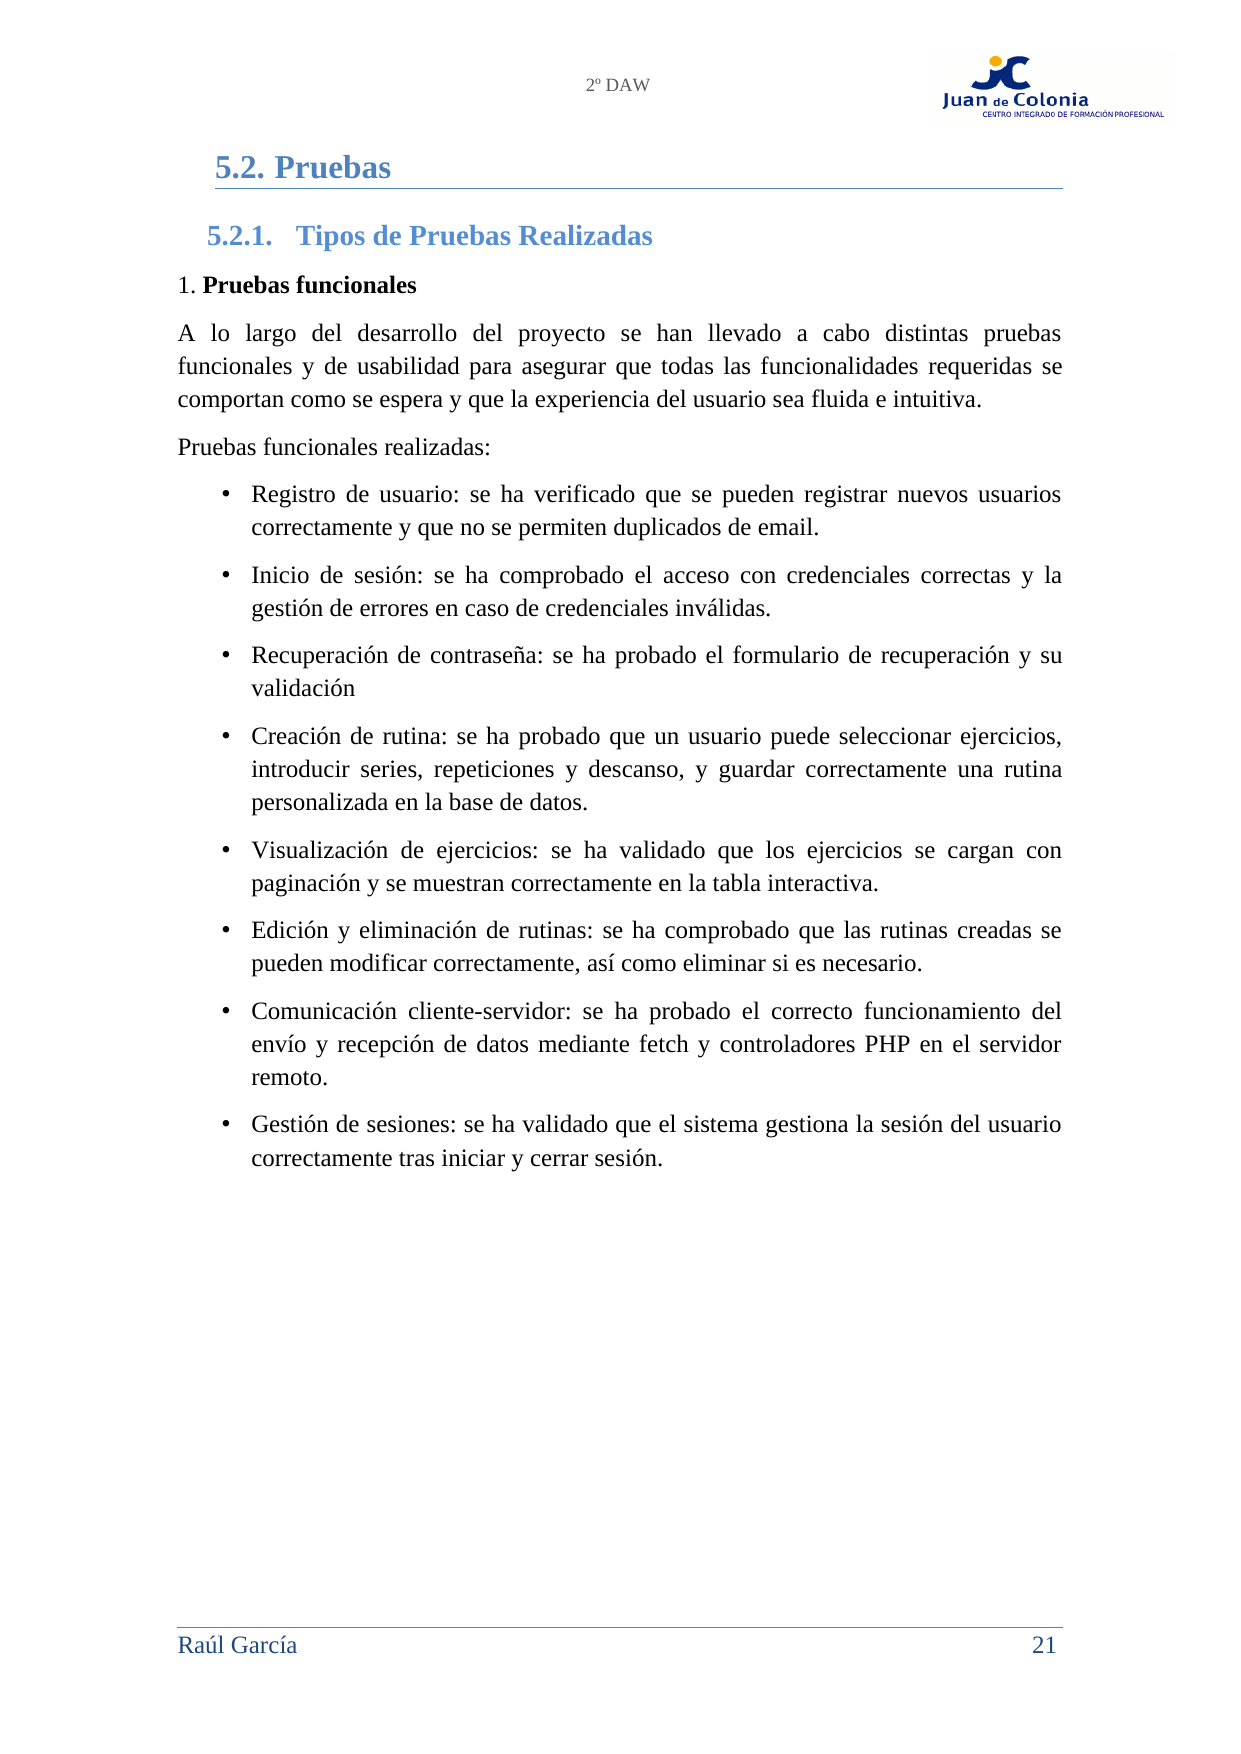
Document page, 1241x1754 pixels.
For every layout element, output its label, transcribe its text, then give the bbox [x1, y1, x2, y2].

list Registro de usuario: se ha verificado que se pueden registrar nuevos usuarios correctamente y que no se permiten duplicados de email. [222, 479, 1063, 541]
picture [933, 51, 1175, 126]
list Creación de rutina: se ha probado que un usuario puede seleccionar ejercicios, introducir series, repeticiones y descanso, y guardar correctamente una rutina personalizada en la base de datos. [222, 721, 1063, 816]
subtitle Pruebas [215, 148, 1063, 188]
list Comunicación cliente-servidor: se ha probado el correcto funcionamiento del envío y recepción de datos mediante fetch y controladores PHP en el servidor remoto. [222, 996, 1063, 1091]
text A lo largo del desarrollo del proyecto se han llevado a cabo distintas pruebas funcionales y de usabilidad para asegurar que todas las funcionalidades requeridas se comportan como se espera y que la experiencia del usuario sea fluida e intuitiva. [177, 318, 1063, 413]
list Gestión de sesiones: se ha validado que el sistema gestiona la sesión del usuario correctamente tras iniciar y cerrar sesión. [222, 1109, 1063, 1171]
text 1. Pruebas funcionales [177, 270, 1063, 299]
text Pruebas funcionales realizadas: [177, 432, 1063, 460]
list Edición y eliminación de rutinas: se ha comprobado que las rutinas creadas se pueden modificar correctamente, así como eliminar si es necesario. [222, 915, 1063, 977]
list Inicio de sesión: se ha comprobado el acceso con credenciales correctas y la gestión de errores en caso de credenciales inválidas. [222, 560, 1063, 622]
subtitle Tipos de Pruebas Realizadas [207, 218, 1063, 251]
list Visualización de ejercicios: se ha validado que los ejercicios se cargan con paginación y se muestran correctamente en la tabla interactiva. [222, 835, 1063, 896]
list Recuperación de contraseña: se ha probado el formulario de recuperación y su validación [222, 640, 1063, 702]
